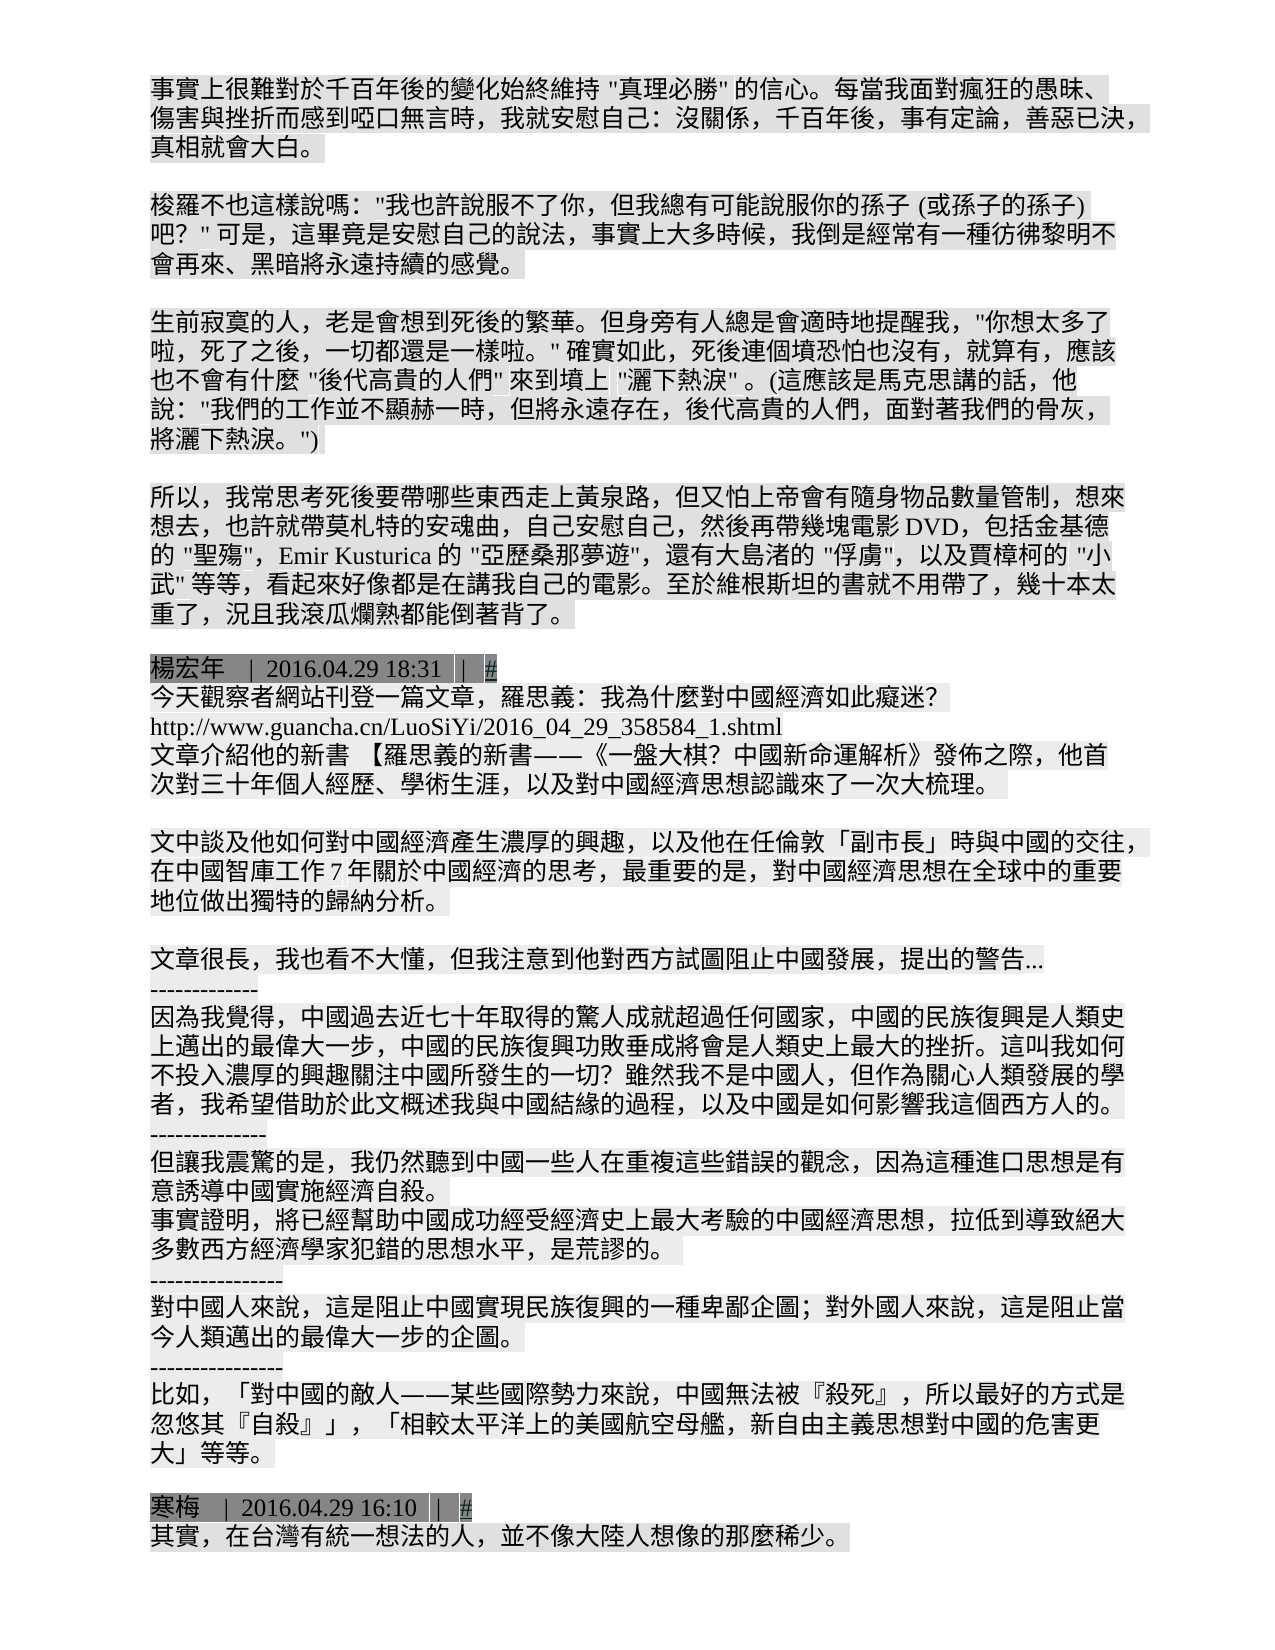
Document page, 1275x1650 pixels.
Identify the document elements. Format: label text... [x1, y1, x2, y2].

text 楊宏年 | 2016.04.29 18:31 | # [150, 654, 1125, 683]
text 劉過，歡迎來鬼島喔。不過，我是沒什麼眼界或見識啦。 對於大陸的看法，我說的都只是一些普通常識，只是世道若此，難以言說，說了只是憑添誤解與排斥，乃至招來災厄，招來人們的另眼相看。畢竟很多普通常識，在它變得 "普通" 之前，總是被人們視為荒謬可笑的異端邪說。你看，從哥白尼到伽利略 (我兒童時期的第二個偶像，第一個是孫悟空)，一直到羅馬教會正式承認地球既不是宇宙中心，更非靜止不動，差不多花了四百多年的時間。 當我們回顧歷史，也許信心十足，彷彿真理遲早都會獲勝；可當你處於當下痛苦一刻，你事實上很難對於千百年後的變化始終維持 "真理必勝" 的信心。每當我面對瘋狂的愚昧、傷害與挫折而感到啞口無言時，我就安慰自己：沒關係，千百年後，事有定論，善惡已決，真相就會大白。 梭羅不也這樣說嗎："我也許說服不了你，但我總有可能說服你的孫子 (或孫子的孫子) 吧？" 可是，這畢竟是安慰自己的說法，事實上大多時候，我倒是經常有一種彷彿黎明不會再來、黑暗將永遠持續的感覺。 生前寂寞的人，老是會想到死後的繁華。但身旁有人總是會適時地提醒我，"你想太多了啦，死了之後，一切都還是一樣啦。" 確實如此，死後連個墳恐怕也沒有，就算有，應該也不會有什麼 "後代高貴的人們" 來到墳上 "灑下熱淚" 。(這應該是馬克思講的話，他說："我們的工作並不顯赫一時，但將永遠存在，後代高貴的人們，面對著我們的骨灰，將灑下熱淚。") 所以，我常思考死後要帶哪些東西走上黃泉路，但又怕上帝會有隨身物品數量管制，想來想去，也許就帶莫札特的安魂曲，自己安慰自己，然後再帶幾塊電影DVD，包括金基德的 "聖殤"，Emir Kusturica的 "亞歷桑那夢遊"，還有大島渚的 "俘虜"，以及賈樟柯的 "小武" 等等，看起來好像都是在講我自己的電影。至於維根斯坦的書就不用帶了，幾十本太重了，況且我滾瓜爛熟都能倒著背了。 [150, 75, 1125, 629]
text 今天觀察者網站刊登一篇文章，羅思義：我為什麼對中國經濟如此癡迷？ http://www.guancha.cn/LuoSiYi/2016_04_29_358584_1.shtml 文章介紹他的新書 【羅思義的新書——《一盤大棋？中國新命運解析》發佈之際，他首次對三十年個人經歷、學術生涯，以及對中國經濟思想認識來了一次大梳理。 文中談及他如何對中國經濟產生濃厚的興趣，以及他在任倫敦「副市長」時與中國的交往，在中國智庫工作7年關於中國經濟的思考，最重要的是，對中國經濟思想在全球中的重要地位做出獨特的歸納分析。 文章很長，我也看不大懂，但我注意到他對西方試圖阻止中國發展，提出的警告... ------------- 因為我覺得，中國過去近七十年取得的驚人成就超過任何國家，中國的民族復興是人類史上邁出的最偉大一步，中國的民族復興功敗垂成將會是人類史上最大的挫折。這叫我如何不投入濃厚的興趣關注中國所發生的一切？雖然我不是中國人，但作為關心人類發展的學者，我希望借助於此文概述我與中國結緣的過程，以及中國是如何影響我這個西方人的。 -------------- 但讓我震驚的是，我仍然聽到中國一些人在重複這些錯誤的觀念，因為這種進口思想是有意誘導中國實施經濟自殺。 事實證明，將已經幫助中國成功經受經濟史上最大考驗的中國經濟思想，拉低到導致絕大多數西方經濟學家犯錯的思想水平，是荒謬的。 ---------------- 對中國人來說，這是阻止中國實現民族復興的一種卑鄙企圖；對外國人來說，這是阻止當今人類邁出的最偉大一步的企圖。 ---------------- 比如，「對中國的敵人——某些國際勢力來說，中國無法被『殺死』，所以最好的方式是忽悠其『自殺』」，「相較太平洋上的美國航空母艦，新自由主義思想對中國的危害更大」等等。 [150, 683, 1125, 1468]
text 寒梅 | 2016.04.29 16:10 | # [150, 1493, 1125, 1522]
